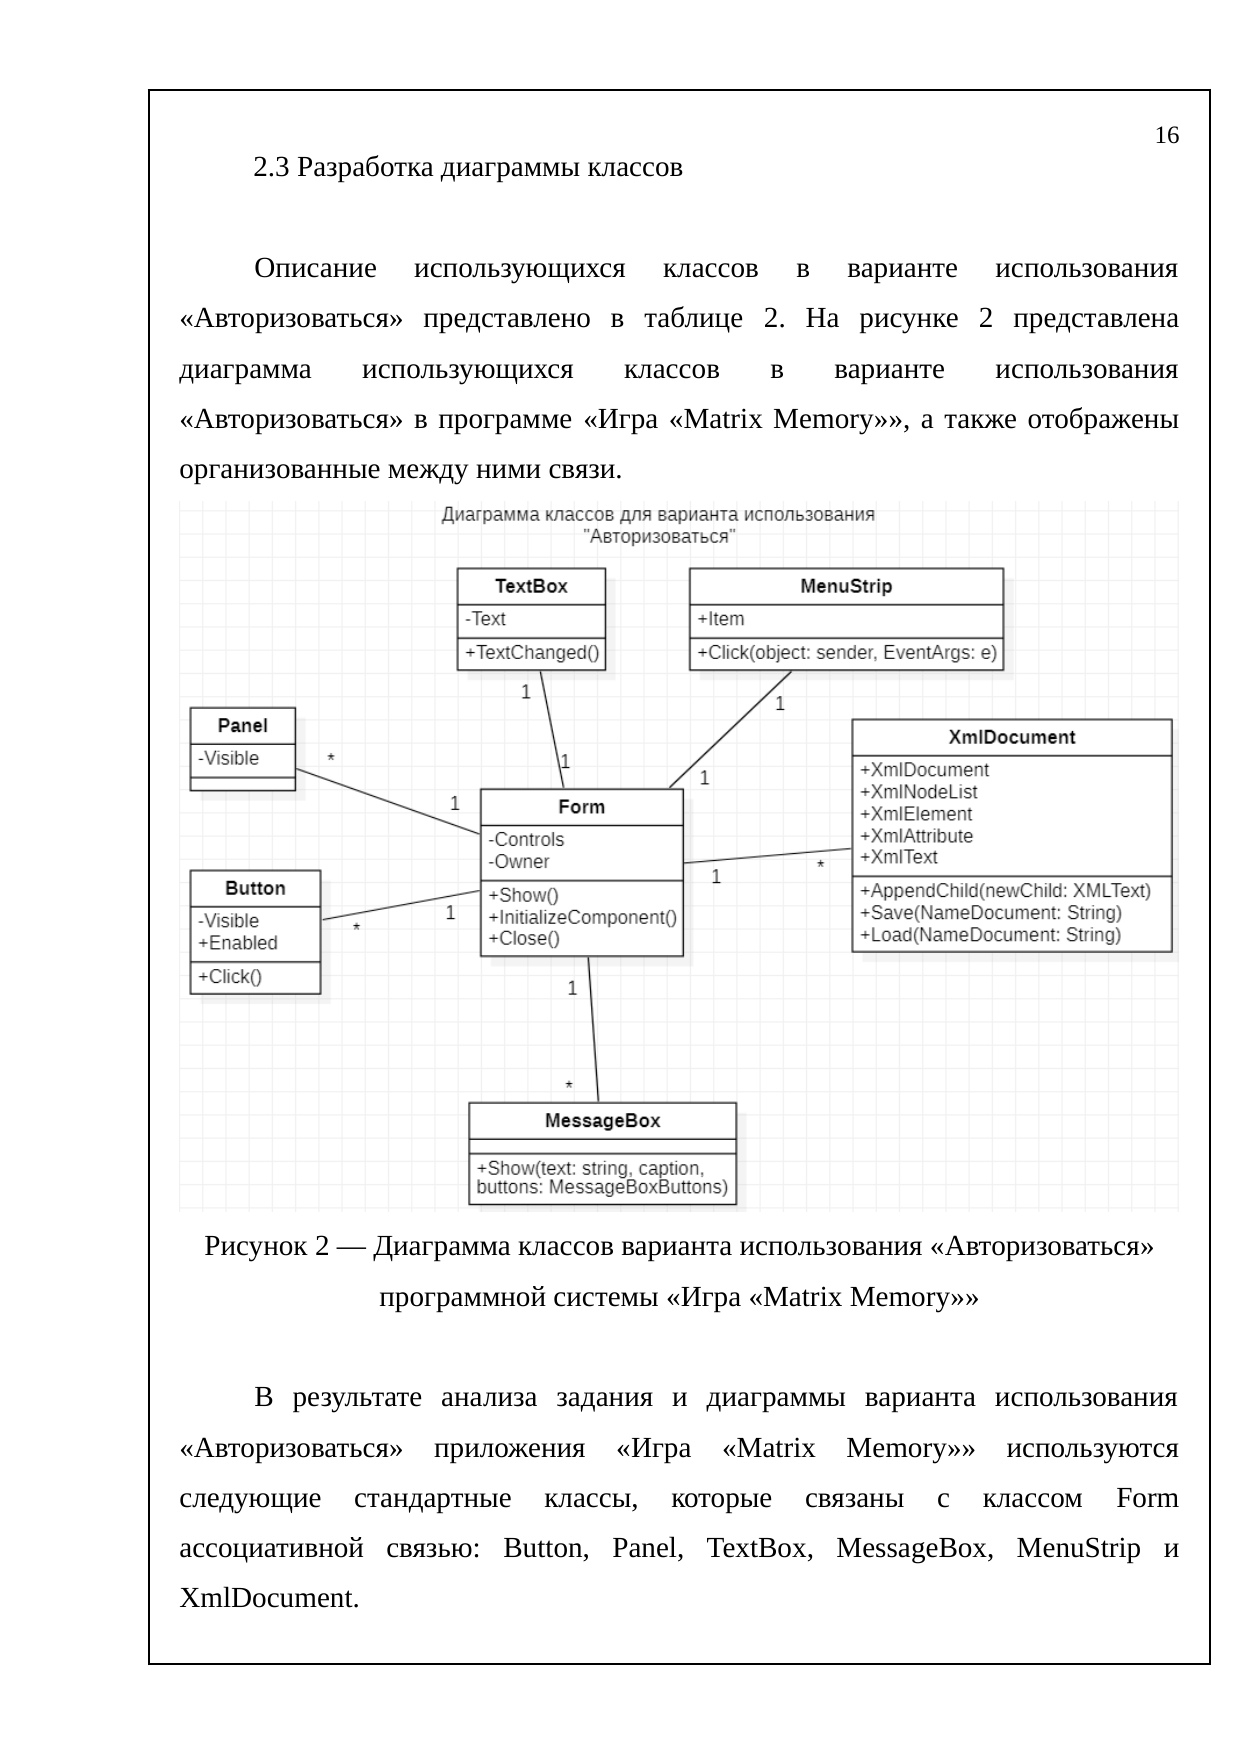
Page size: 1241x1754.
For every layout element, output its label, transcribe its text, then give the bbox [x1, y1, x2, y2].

text Описание использующихся классов в варианте использования «Авторизоваться» представлено в таблице 2. На рисунке 2 представлена диаграмма использующихся классов в варианте использования «Авторизоваться» в программе «Игра «Matrix Memory»», а также отображены организованные между ними связи. [179, 250, 1179, 485]
text Рисунок 2 — Диаграмма классов варианта использования «Авторизоваться» программной системы «Игра «Matrix Memory»» [179, 1212, 1179, 1312]
text В результате анализа задания и диаграммы варианта использования «Авторизоваться» приложения «Игра «Matrix Memory»» используются следующие стандартные классы, которые связаны с классом Form ассоциативной связью: Button, Panel, TextBox, MessageBox, MenuStrip и XmlDocument. [179, 1379, 1179, 1614]
text 2.3 Разработка диаграммы классов [179, 149, 1099, 183]
picture [179, 501, 1180, 1212]
